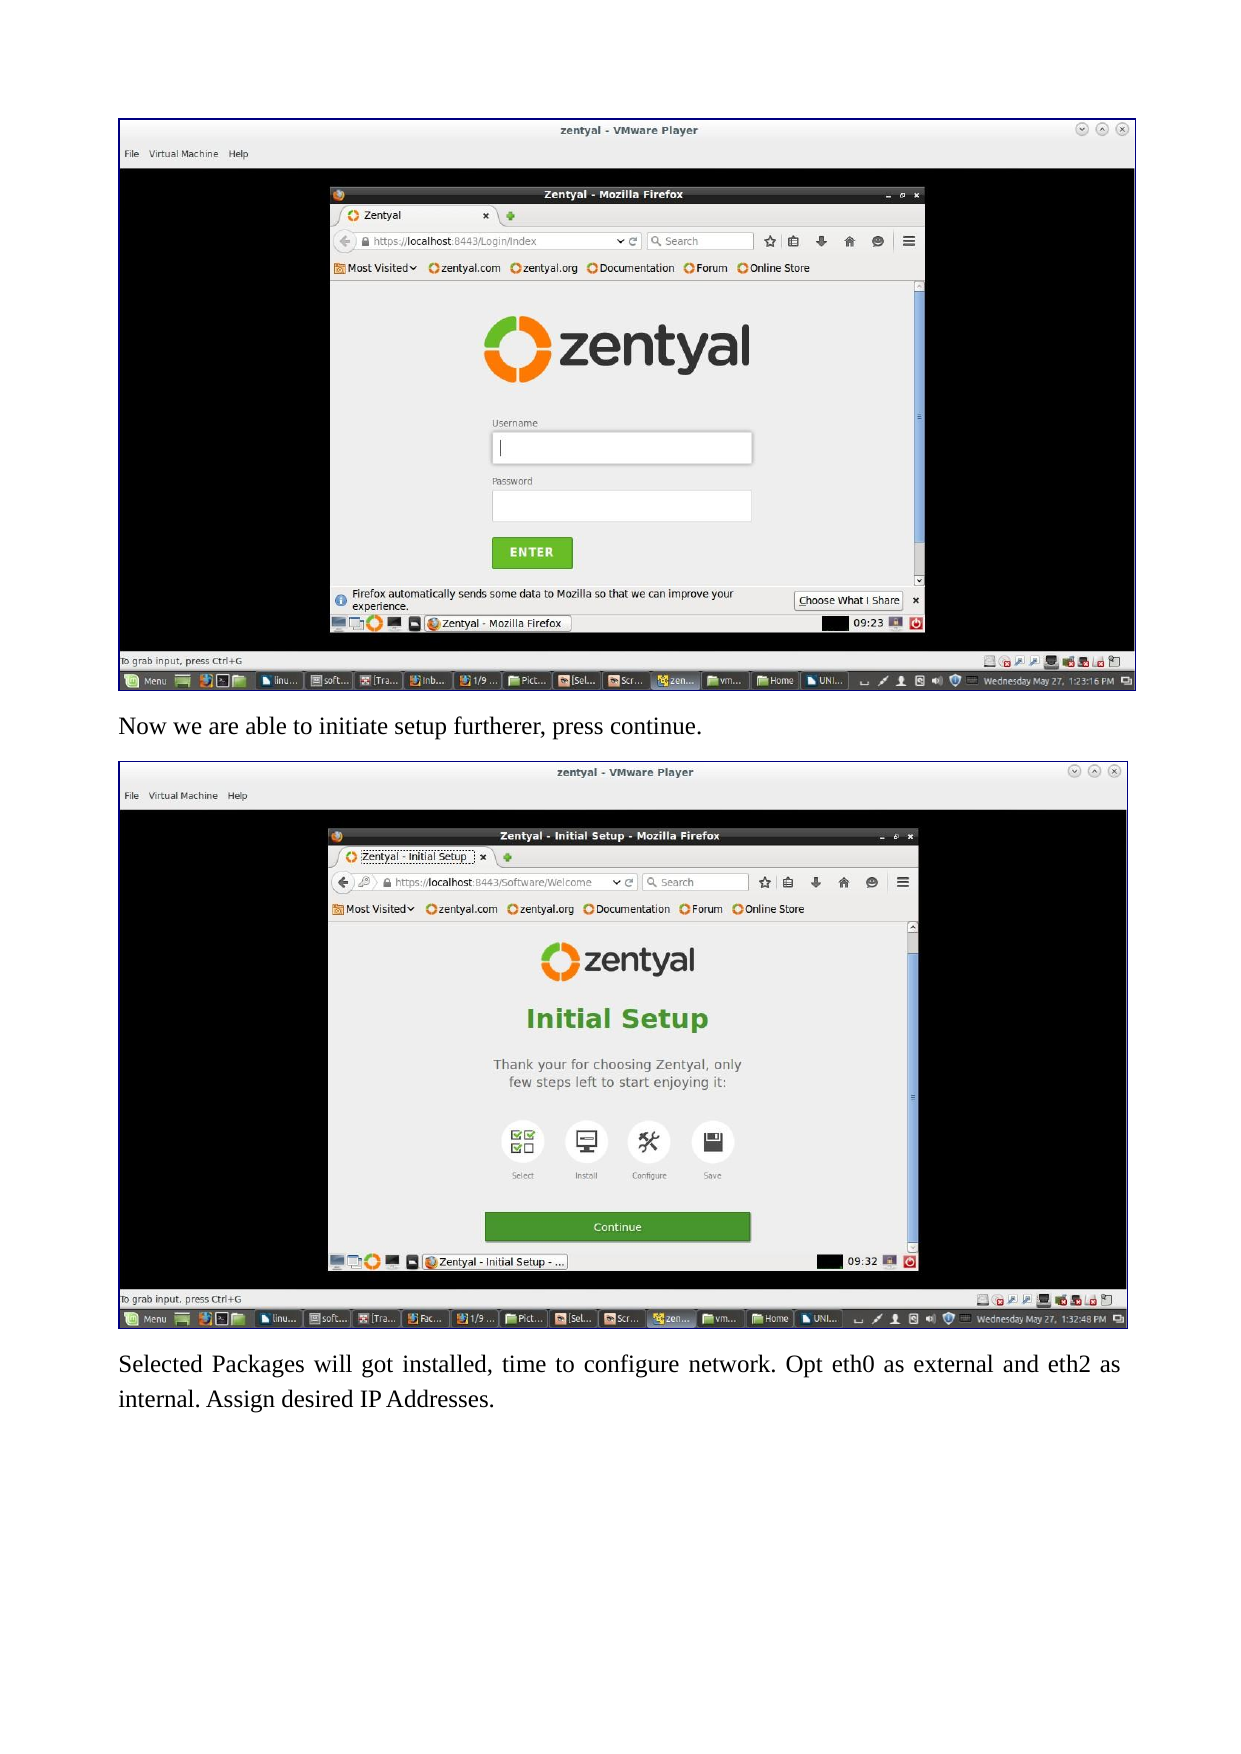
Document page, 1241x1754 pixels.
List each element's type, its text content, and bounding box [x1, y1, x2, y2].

picture [120, 762, 1127, 1328]
text Selected Packages will got installed, time to configure network. Opt eth0 as external and eth2 as internal. Assign desired IP Addresses. [118, 1349, 1122, 1413]
picture [120, 120, 1135, 690]
text Now we are able to initiate setup furtherer, press continue. [118, 711, 1122, 740]
